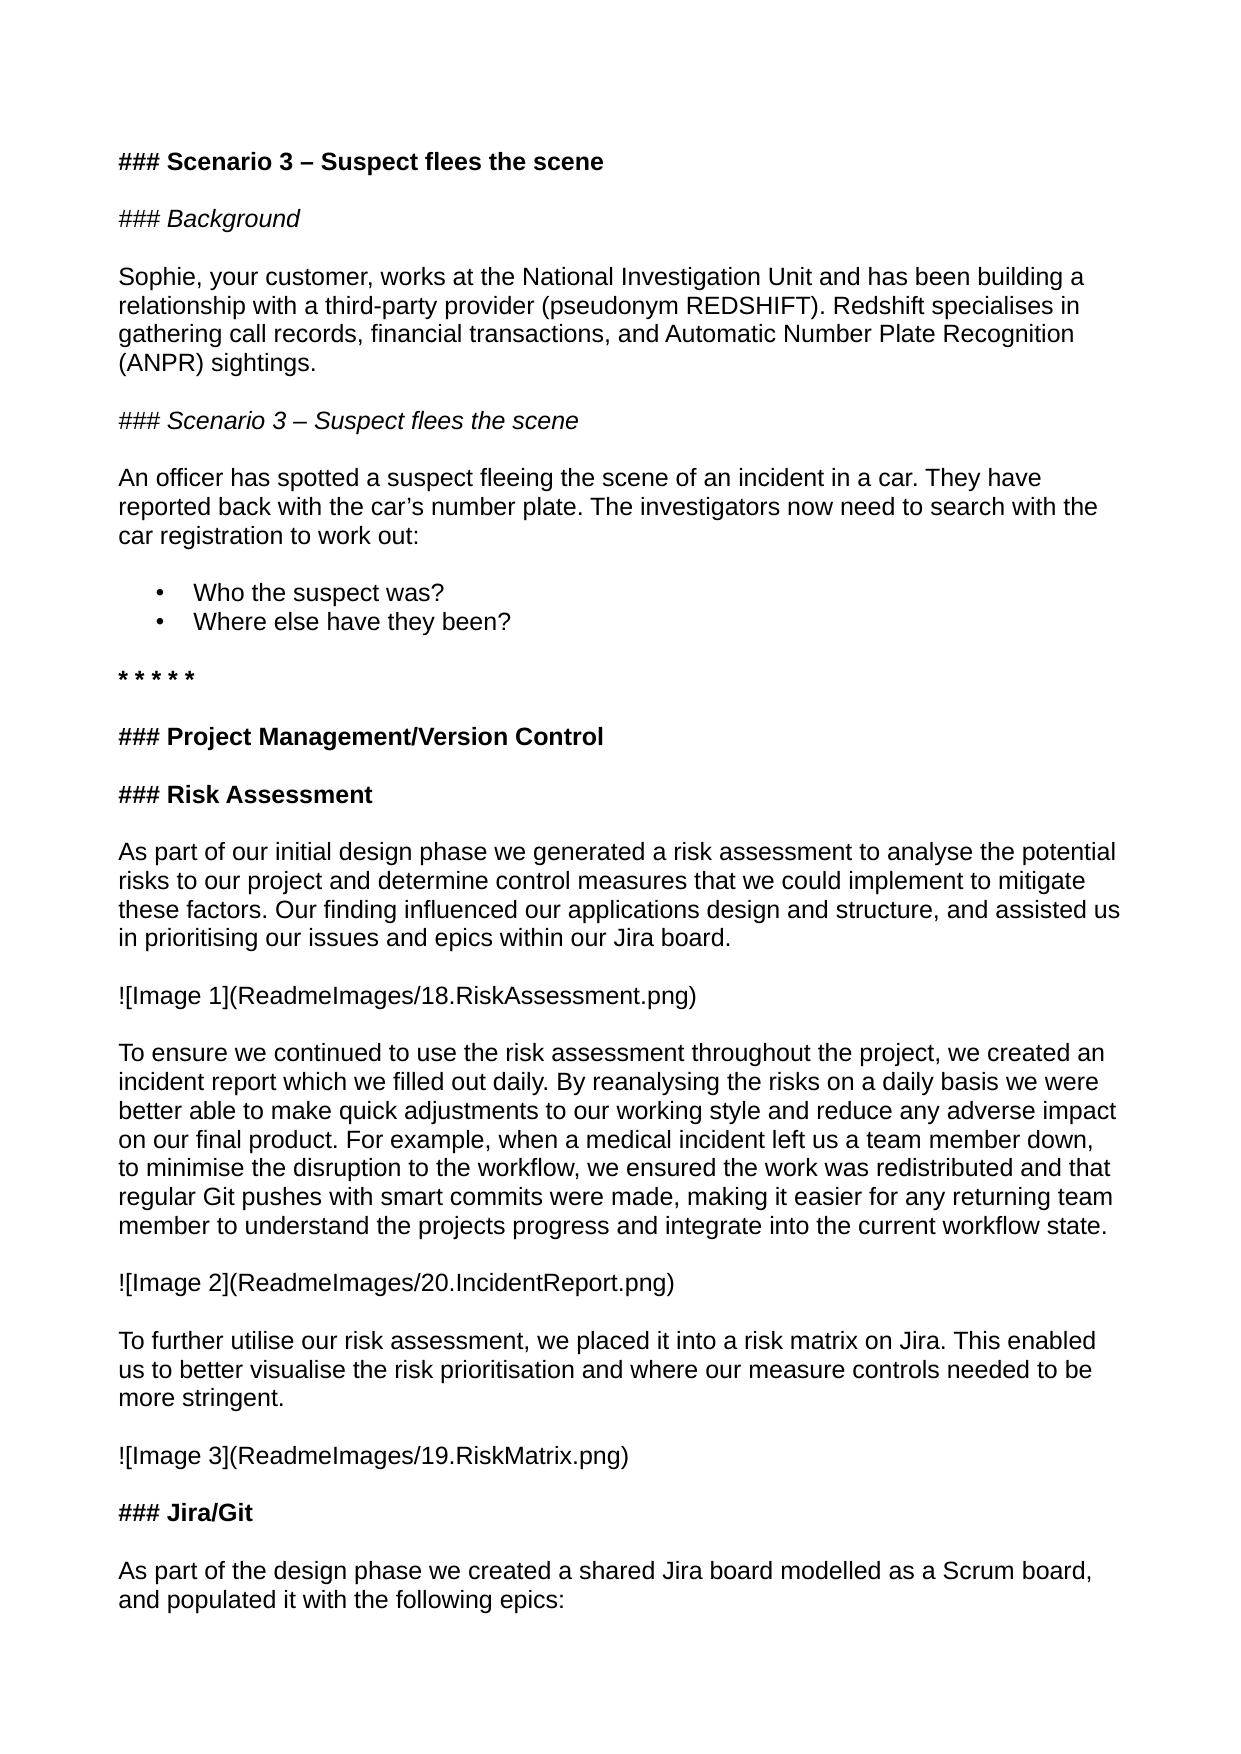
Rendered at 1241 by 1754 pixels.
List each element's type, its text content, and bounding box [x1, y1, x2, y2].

text ### Scenario 3 – Suspect flees the scene [118, 406, 1122, 434]
text ### Risk Assessment [118, 779, 1122, 808]
text ### Scenario 3 – Suspect flees the scene [118, 147, 1122, 176]
text Sophie, your customer, works at the National Investigation Unit and has been building a relationship with a third-party provider (pseudonym REDSHIFT). Redshift specialises in gathering call records, financial transactions, and Automatic Number Plate Recognition (ANPR) sightings. [118, 262, 1122, 377]
text As part of our initial design phase we generated a risk assessment to analyse the potential risks to our project and determine control measures that we could implement to mitigate these factors. Our finding influenced our applications design and structure, and assisted us in prioritising our issues and epics within our Jira board. [118, 837, 1122, 952]
text To further utilise our risk assessment, we placed it into a risk matrix on Jira. This enabled us to better visualise the risk prioritisation and where our measure controls needed to be more stringent. [118, 1326, 1122, 1412]
text As part of the design phase we created a shared Jira board modelled as a Scrum board, and populated it with the following epics: [118, 1556, 1122, 1613]
text To ensure we continued to use the risk assessment throughout the project, we created an incident report which we filled out daily. By reanalysing the risks on a daily basis we were better able to make quick adjustments to our working style and reduce any adverse impact on our final product. For example, when a medical incident left us a team member down, to minimise the disruption to the workflow, we ensured the work was redistributed and that regular Git pushes with smart commits were made, making it easier for any returning team member to understand the projects progress and integrate into the current workflow state. [118, 1038, 1122, 1239]
text ### Project Management/Version Control [118, 722, 1122, 751]
text ![Image 2](ReadmeImages/20.IncidentReport.png) [118, 1268, 1122, 1297]
text ![Image 1](ReadmeImages/18.RiskAssessment.png) [118, 952, 1122, 1009]
text ![Image 3](ReadmeImages/19.RiskMatrix.png) [118, 1441, 1122, 1469]
text * * * * * [118, 664, 1122, 693]
text An officer has spotted a suspect fleeing the scene of an incident in a car. They have reported back with the car’s number plate. The investigators now need to search with the car registration to work out: [118, 463, 1122, 549]
list Where else have they been? [156, 607, 1122, 636]
text ### Jira/Git [118, 1498, 1122, 1527]
text ### Background [118, 204, 1122, 233]
list Who the suspect was? [156, 578, 1122, 607]
